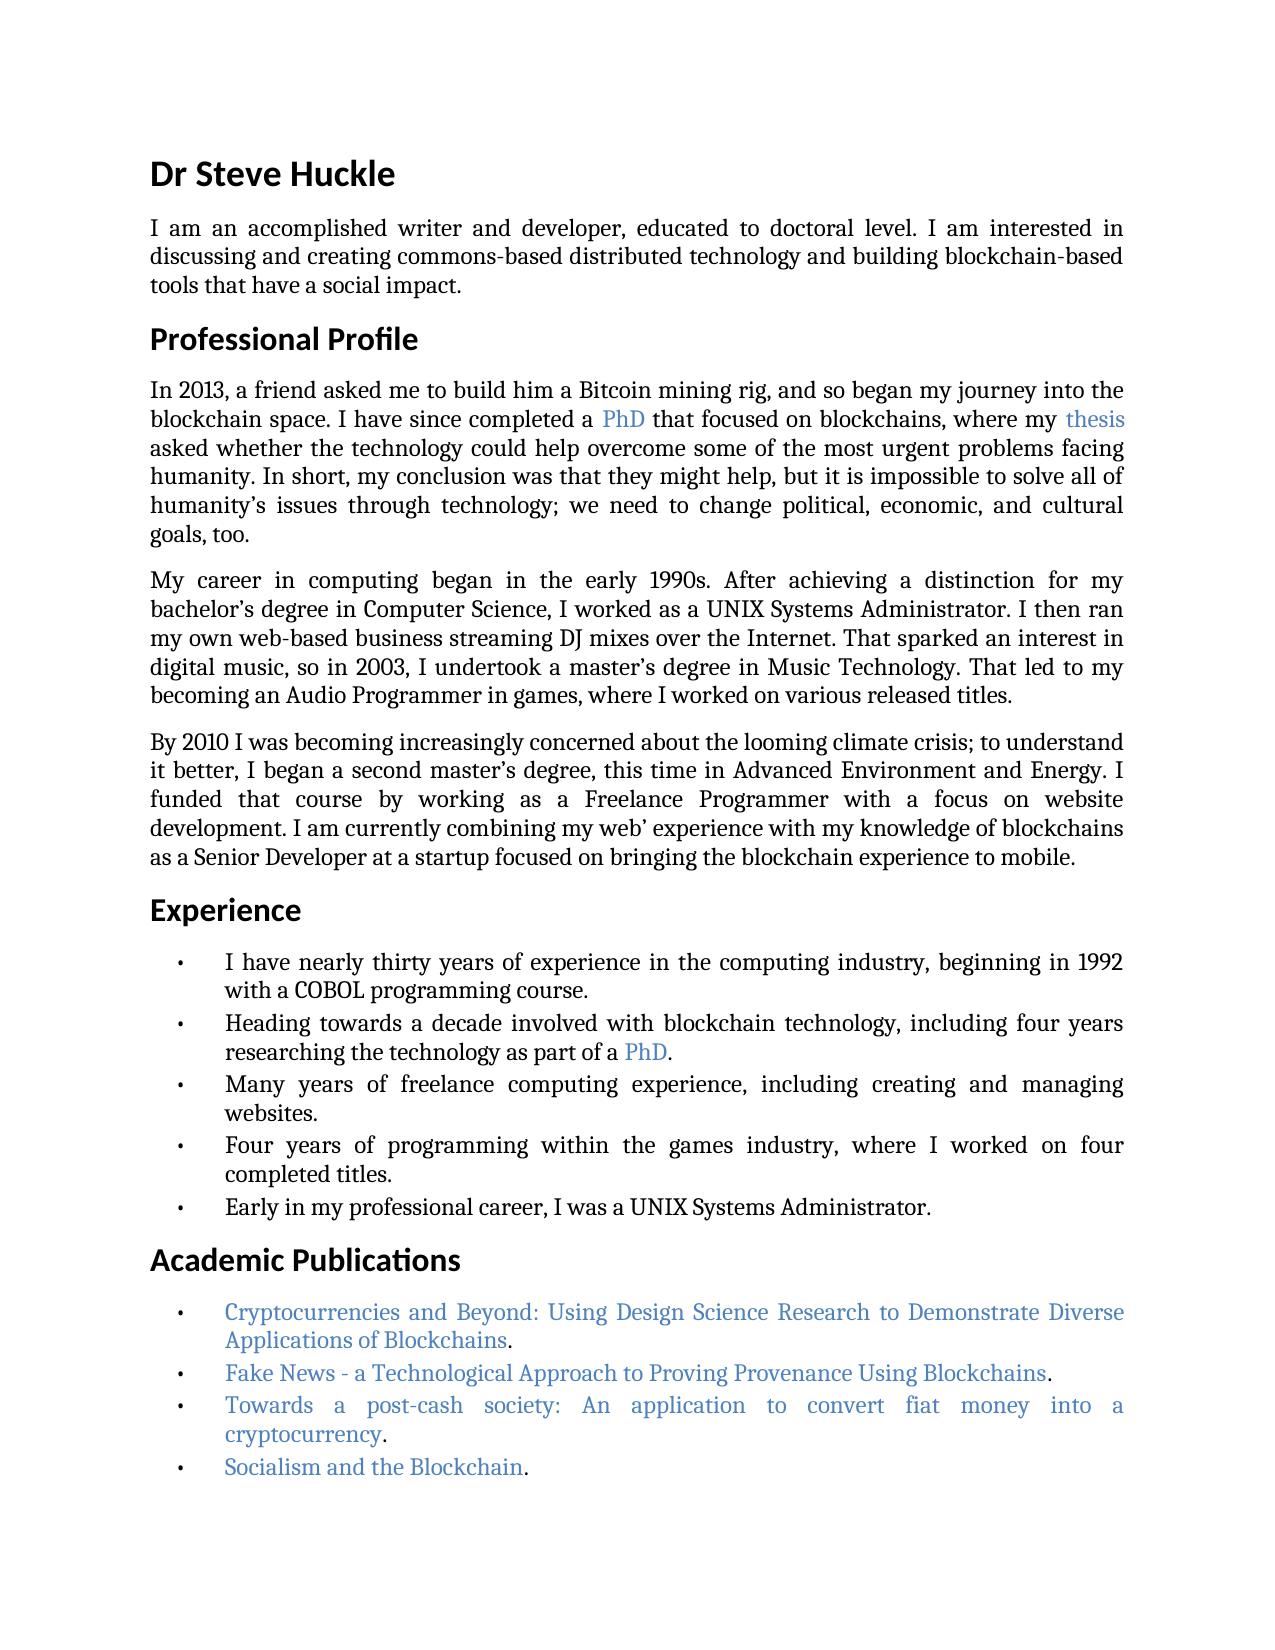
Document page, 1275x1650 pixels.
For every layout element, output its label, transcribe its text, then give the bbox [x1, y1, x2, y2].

list Fake News - a Technological Approach to Proving Provenance Using Blockchains. [175, 1359, 1125, 1387]
text My career in computing began in the early 1990s. After achieving a distinction for my bachelor’s degree in Computer Science, I worked as a UNIX Systems Administrator. I then ran my own web-based business streaming DJ mixes over the Internet. That sparked an interest in digital music, so in 2003, I undertook a master’s degree in Music Technology. That led to my becoming an Audio Programmer in games, where I worked on various released titles. [150, 566, 1125, 710]
text By 2010 I was becoming increasingly concerned about the looming climate crisis; to understand it better, I began a second master’s degree, this time in Advanced Environment and Energy. I funded that course by working as a Freelance Programmer with a focus on website development. I am currently combining my web’ experience with my knowledge of blockchains as a Senior Developer at a startup focused on bringing the blockchain experience to mobile. [150, 728, 1125, 871]
list I have nearly thirty years of experience in the computing industry, beginning in 1992 with a COBOL programming course. [175, 947, 1125, 1005]
list Early in my professional career, I was a UNIX Systems Administrator. [175, 1192, 1125, 1221]
subtitle Professional Profile [150, 317, 1125, 358]
list Socialism and the Blockchain. [175, 1452, 1125, 1481]
list Heading towards a decade involved with blockchain technology, including four years researching the technology as part of a PhD. [175, 1009, 1125, 1066]
text I am an accomplished writer and developer, educated to doctoral level. I am interested in discussing and creating commons-based distributed technology and building blockchain-based tools that have a social impact. [150, 213, 1125, 300]
title Dr Steve Huckle [150, 150, 1125, 196]
subtitle Academic Publications [150, 1239, 1125, 1280]
subtitle Experience [150, 889, 1125, 930]
list Many years of freelance computing experience, including creating and managing websites. [175, 1070, 1125, 1127]
text In 2013, a friend asked me to build him a Bitcoin mining rig, and so began my journey into the blockchain space. I have since completed a PhD that focused on blockchains, where my thesis asked whether the technology could help overcome some of the most urgent problems facing humanity. In short, my conclusion was that they might help, but it is impossible to solve all of humanity’s issues through technology; we need to change political, economic, and cultural goals, too. [150, 376, 1125, 548]
list Cryptocurrencies and Beyond: Using Design Science Research to Demonstrate Diverse Applications of Blockchains. [175, 1297, 1125, 1355]
list Towards a post-cash society: An application to convert fiat money into a cryptocurrency. [175, 1391, 1125, 1449]
list Four years of programming within the games industry, where I worked on four completed titles. [175, 1131, 1125, 1189]
